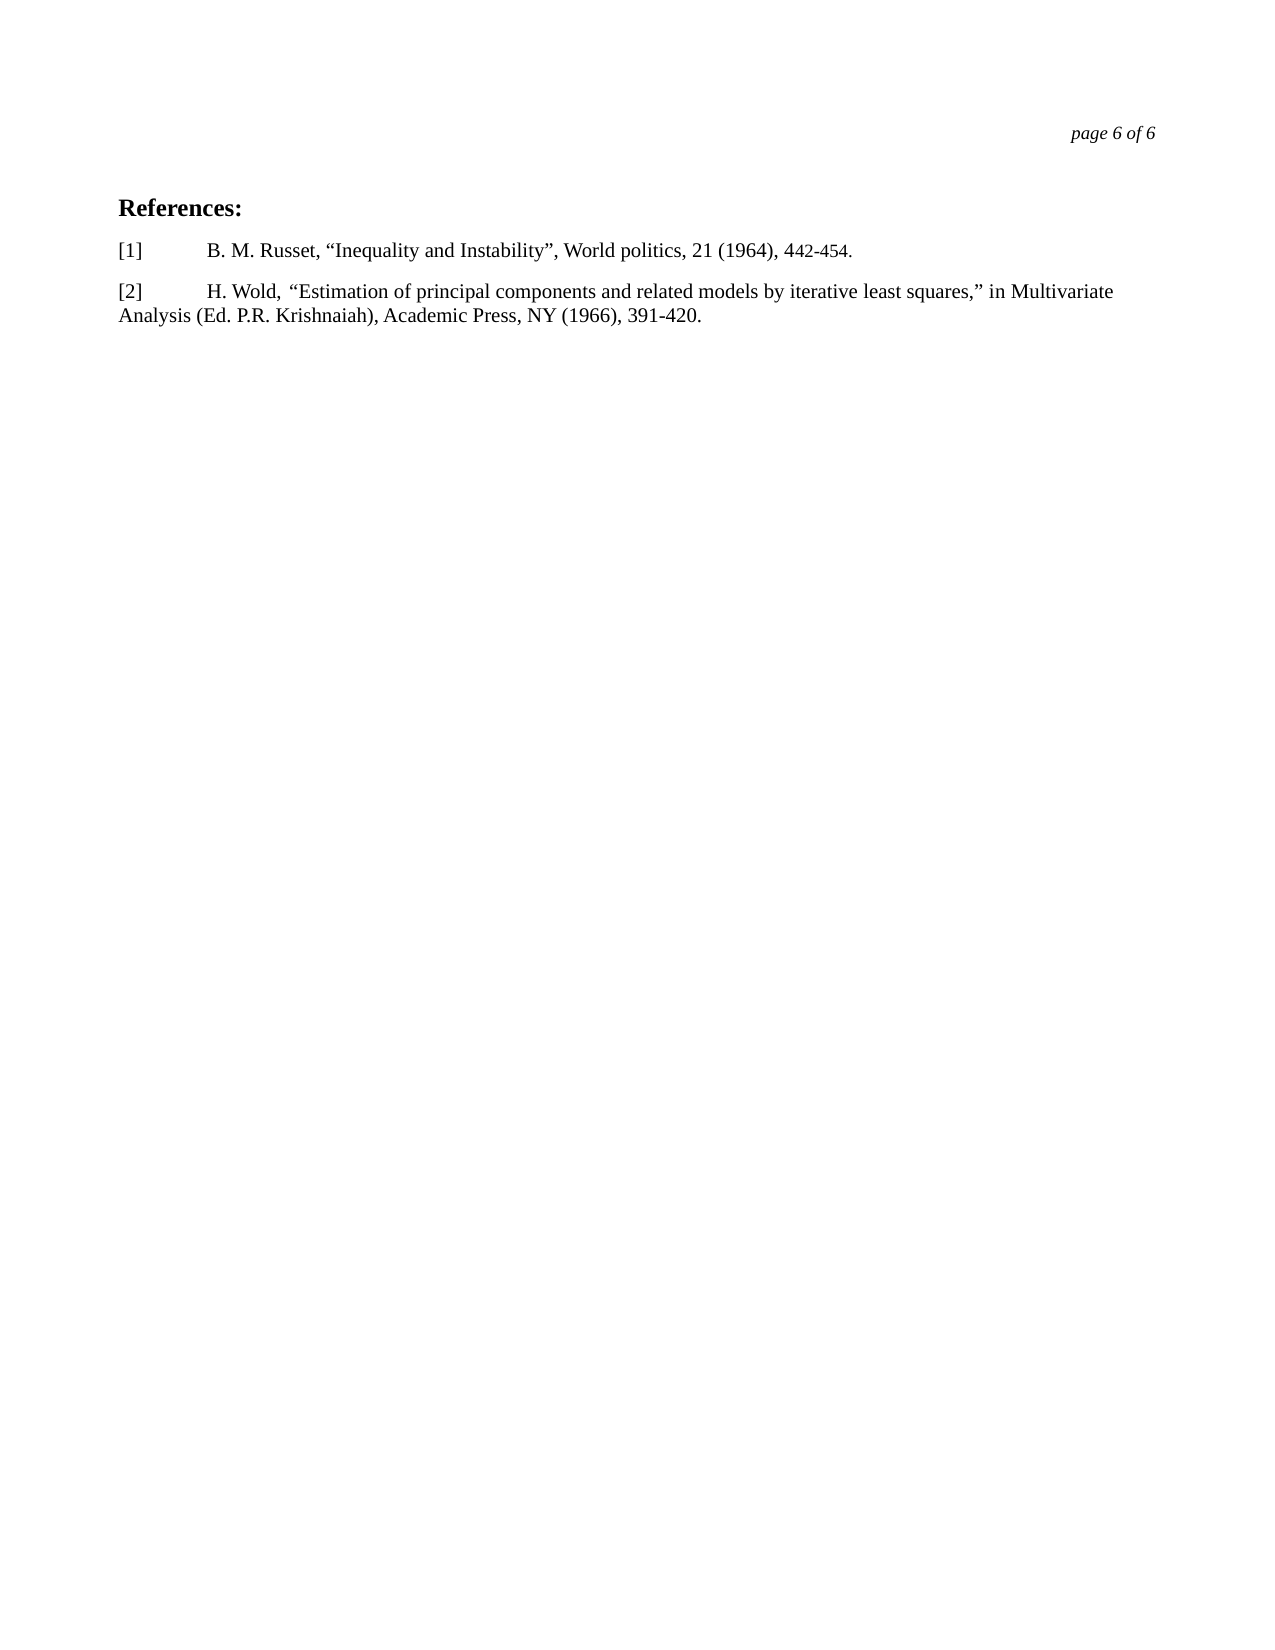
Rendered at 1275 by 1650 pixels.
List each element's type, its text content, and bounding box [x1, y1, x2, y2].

text [2] H. Wold, “Estimation of principal components and related models by iterative least squares,” in Multivariate Analysis (Ed. P.R. Krishnaiah), Academic Press, NY (1966), 391-420. [118, 279, 1157, 327]
text [1] B. M. Russet, “Inequality and Instability”, World politics, 21 (1964), 442-454. [118, 238, 1157, 262]
text References: [118, 193, 1157, 222]
